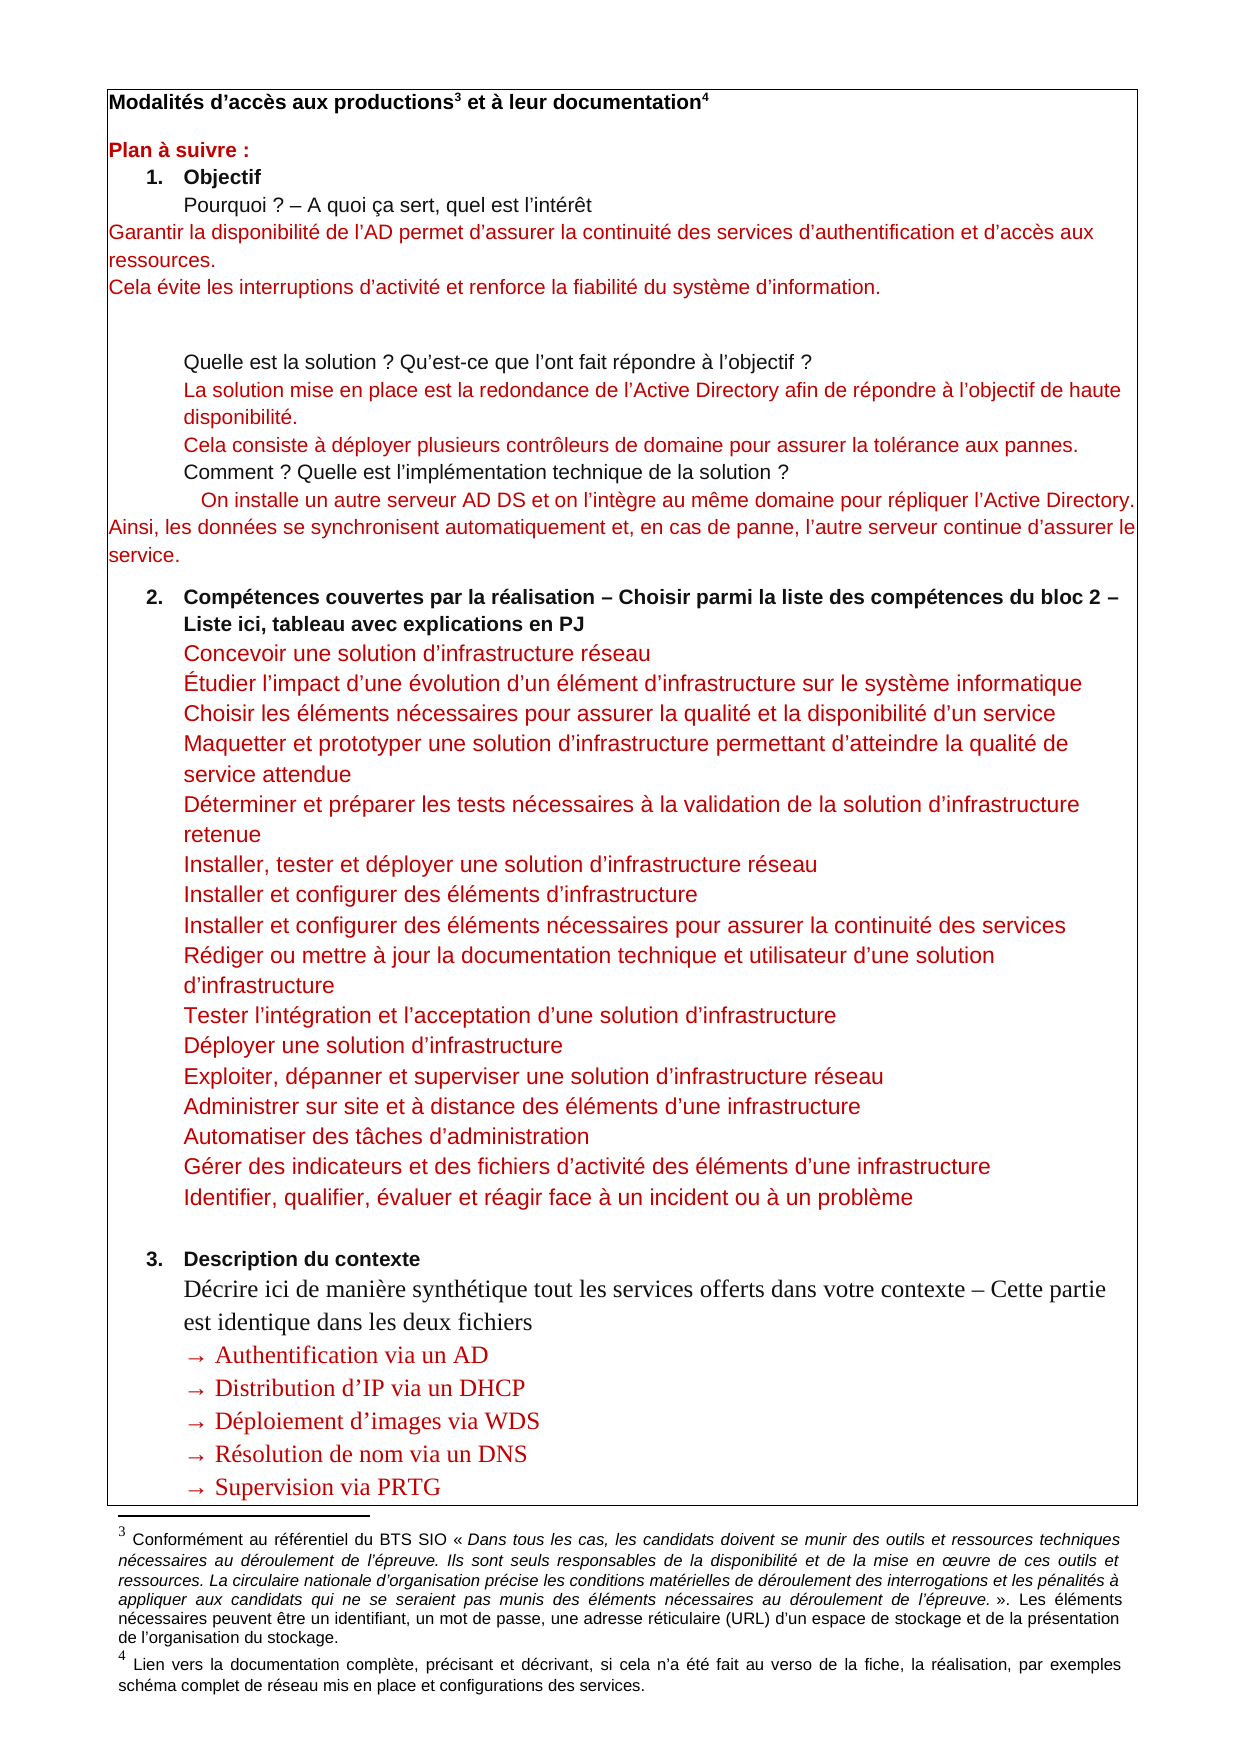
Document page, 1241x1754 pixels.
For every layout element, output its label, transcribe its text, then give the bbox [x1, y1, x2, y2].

table_cell Modalités d’accès aux productions et à leur documentation Plan à suivre : Objectif Pourquoi ? – A quoi ça sert, quel est l’intérêt Garantir la disponibilité de l’AD permet d’assurer la continuité des services d’authentification et d’accès aux ressources. Cela évite les interruptions d’activité et renforce la fiabilité du système d’information. Quelle est la solution ? Qu’est-ce que l’ont fait répondre à l’objectif ? La solution mise en place est la redondance de l’Active Directory afin de répondre à l’objectif de haute disponibilité. Cela consiste à déployer plusieurs contrôleurs de domaine pour assurer la tolérance aux pannes. Comment ? Quelle est l’implémentation technique de la solution ? On installe un autre serveur AD DS et on l’intègre au même domaine pour répliquer l’Active Directory. Ainsi, les données se synchronisent automatiquement et, en cas de panne, l’autre serveur continue d’assurer le service. Compétences couvertes par la réalisation – Choisir parmi la liste des compétences du bloc 2 – Liste ici, tableau avec explications en PJ Concevoir une solution d’infrastructure réseau Étudier l’impact d’une évolution d’un élément d’infrastructure sur le système informatique Choisir les éléments nécessaires pour assurer la qualité et la disponibilité d’un service Maquetter et prototyper une solution d’infrastructure permettant d’atteindre la qualité de service attendue Déterminer et préparer les tests nécessaires à la validation de la solution d’infrastructure retenue Installer, tester et déployer une solution d’infrastructure réseau Installer et configurer des éléments d’infrastructure Installer et configurer des éléments nécessaires pour assurer la continuité des services Rédiger ou mettre à jour la documentation technique et utilisateur d’une solution d’infrastructure Tester l’intégration et l’acceptation d’une solution d’infrastructure Déployer une solution d’infrastructure Exploiter, dépanner et superviser une solution d’infrastructure réseau Administrer sur site et à distance des éléments d’une infrastructure Automatiser des tâches d’administration Gérer des indicateurs et des fichiers d’activité des éléments d’une infrastructure Identifier, qualifier, évaluer et réagir face à un incident ou à un problème Description du contexte Décrire ici de manière synthétique tout les services offerts dans votre contexte – Cette partie est identique dans les deux fichiers → Authentification via un AD → Distribution d’IP via un DHCP → Déploiement d’images via WDS → Résolution de nom via un DNS → Supervision via PRTG [108, 90, 1137, 1505]
